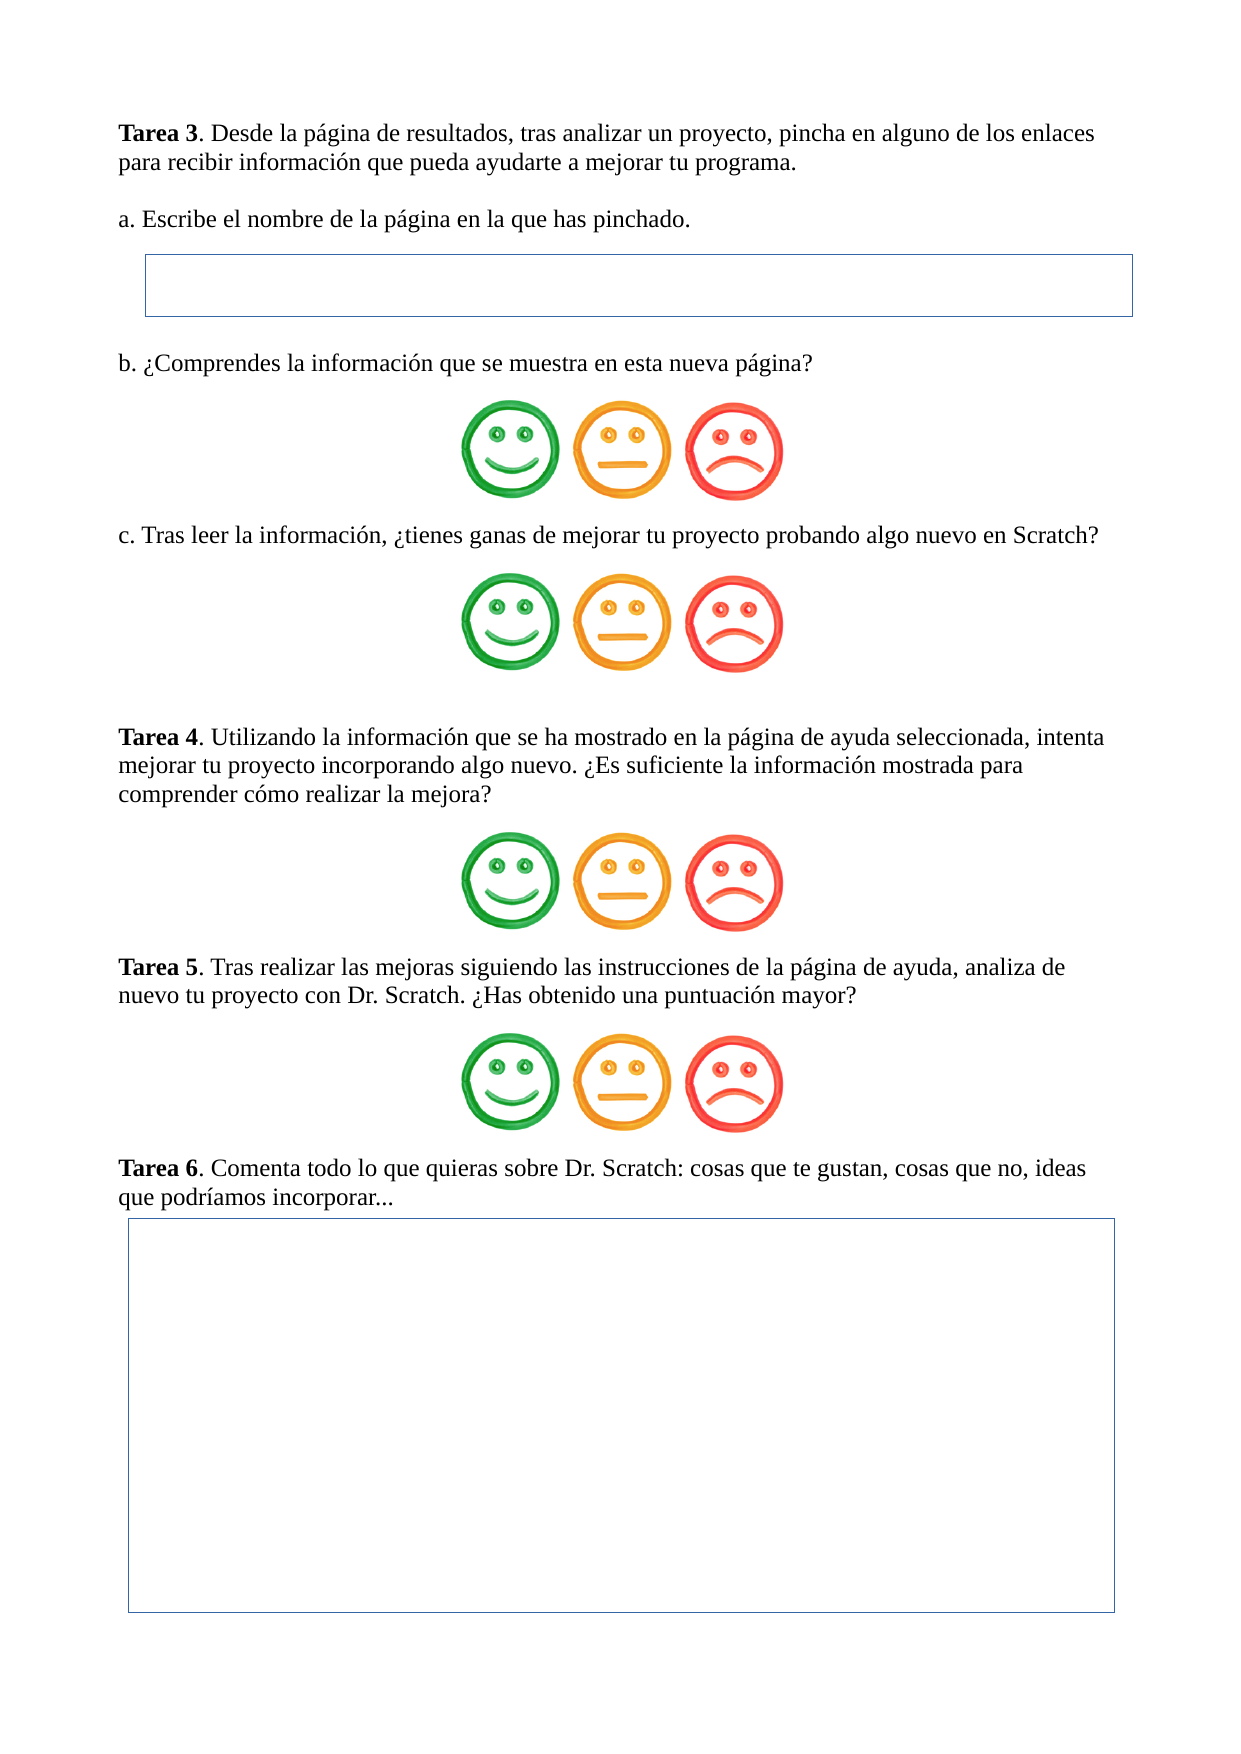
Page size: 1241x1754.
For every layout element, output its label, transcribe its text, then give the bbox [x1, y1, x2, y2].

text Tarea 5. Tras realizar las mejoras siguiendo las instrucciones de la página de ayuda, analiza de nuevo tu proyecto con Dr. Scratch. ¿Has obtenido una puntuación mayor? [118, 952, 1122, 1009]
picture [455, 392, 792, 510]
text b. ¿Comprendes la información que se muestra en esta nueva página? [118, 348, 1122, 377]
text c. Tras leer la información, ¿tienes ganas de mejorar tu proyecto probando algo nuevo en Scratch? [118, 521, 1122, 549]
picture [455, 564, 792, 682]
picture [455, 1024, 792, 1142]
text Tarea 4. Utilizando la información que se ha mostrado en la página de ayuda seleccionada, intenta mejorar tu proyecto incorporando algo nuevo. ¿Es suficiente la información mostrada para comprender cómo realizar la mejora? [118, 722, 1122, 808]
text a. Escribe el nombre de la página en la que has pinchado. [118, 204, 1122, 233]
picture [455, 823, 792, 941]
text Tarea 3. Desde la página de resultados, tras analizar un proyecto, pincha en alguno de los enlaces para recibir información que pueda ayudarte a mejorar tu programa. [118, 118, 1122, 176]
text Tarea 6. Comenta todo lo que quieras sobre Dr. Scratch: cosas que te gustan, cosas que no, ideas que podríamos incorporar... [118, 1153, 1122, 1211]
